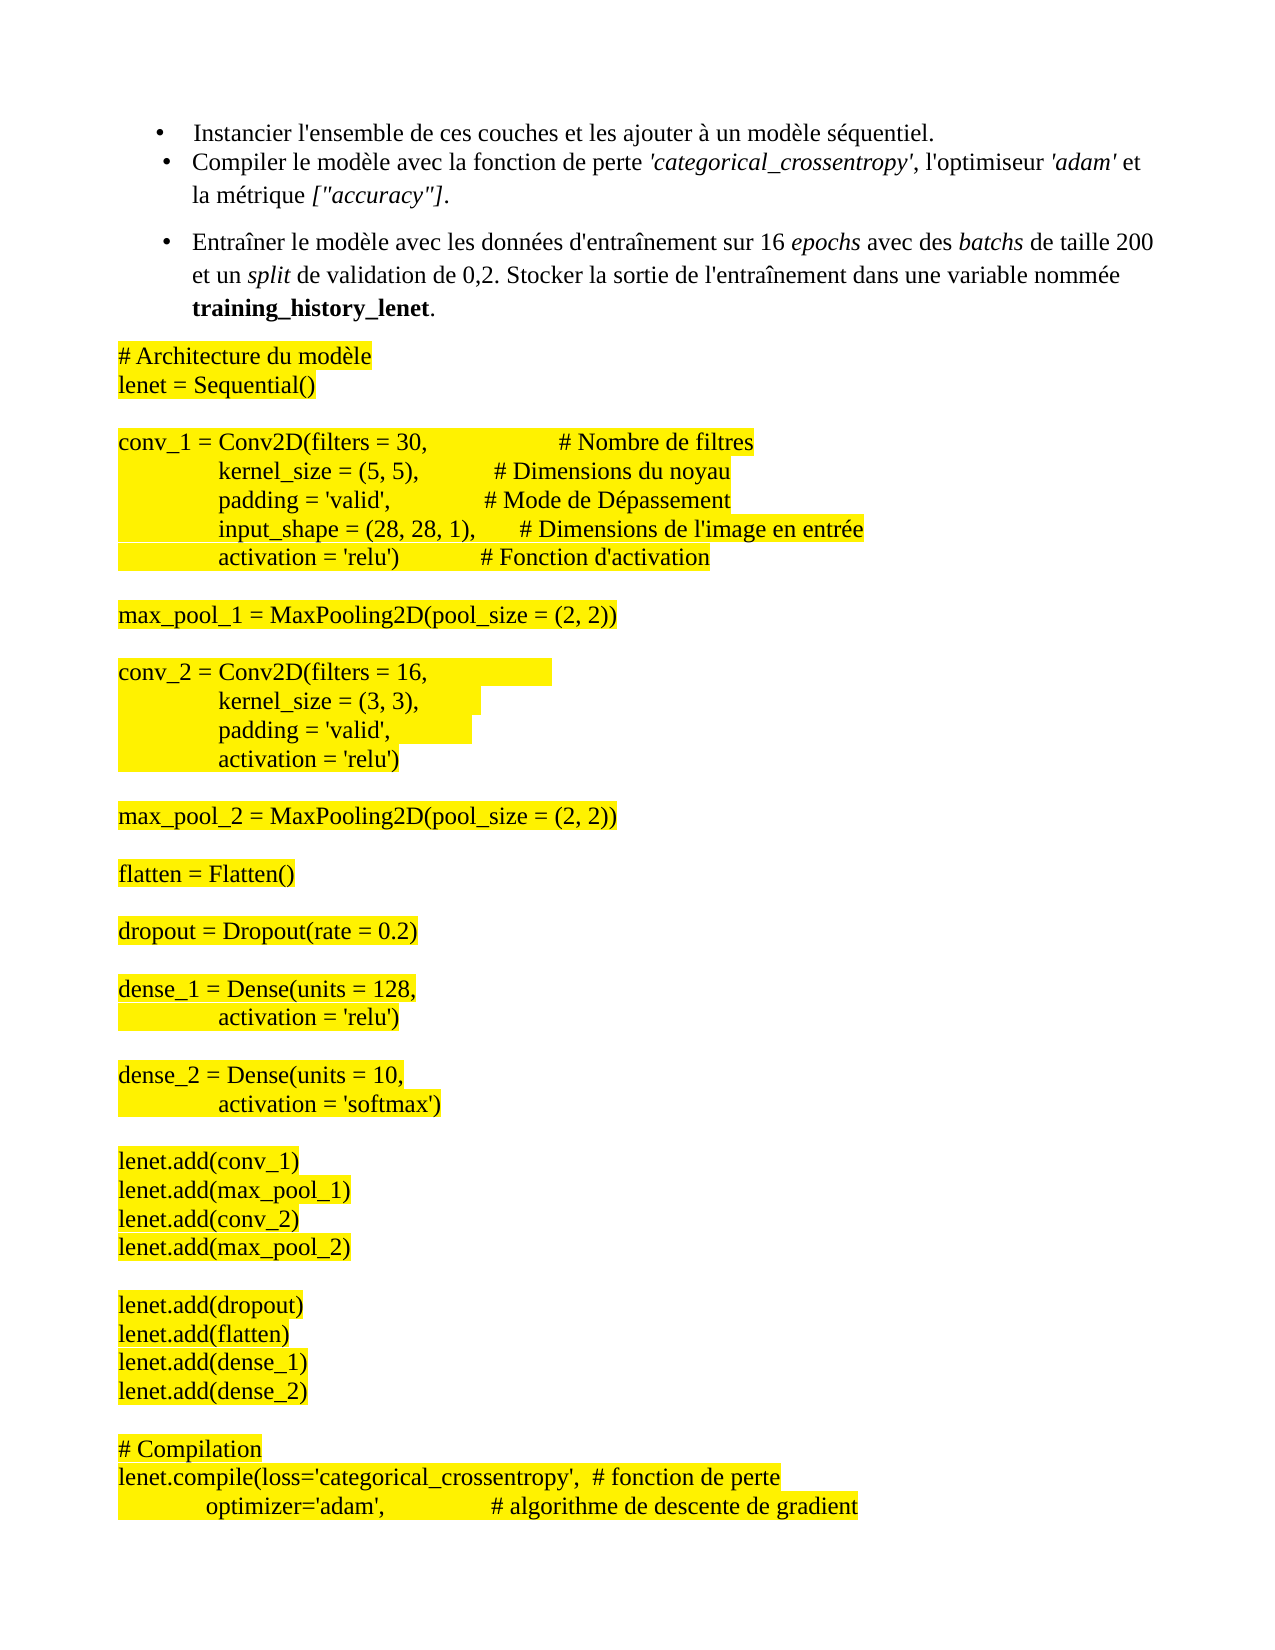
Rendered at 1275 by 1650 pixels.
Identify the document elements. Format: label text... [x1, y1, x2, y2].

text # Architecture du modèle [118, 341, 1157, 370]
text activation = 'relu') [118, 744, 1157, 772]
text kernel_size = (3, 3), [118, 686, 1157, 715]
text max_pool_1 = MaxPooling2D(pool_size = (2, 2)) [118, 600, 1157, 629]
text padding = 'valid', [118, 715, 1157, 744]
text lenet.add(max_pool_1) [118, 1175, 1157, 1204]
text lenet.compile(loss='categorical_crossentropy', # fonction de perte [118, 1462, 1157, 1491]
text dense_1 = Dense(units = 128, [118, 974, 1157, 1002]
text activation = 'softmax') [118, 1089, 1157, 1117]
text lenet.add(conv_1) [118, 1146, 1157, 1175]
text conv_1 = Conv2D(filters = 30, # Nombre de filtres [118, 427, 1157, 456]
text input_shape = (28, 28, 1), # Dimensions de l'image en entrée [118, 514, 1157, 542]
list Instancier l'ensemble de ces couches et les ajouter à un modèle séquentiel. [156, 118, 1157, 147]
text optimizer='adam', # algorithme de descente de gradient [118, 1491, 1157, 1520]
text lenet.add(max_pool_2) [118, 1232, 1157, 1261]
text dropout = Dropout(rate = 0.2) [118, 916, 1157, 945]
list Compiler le modèle avec la fonction de perte 'categorical_crossentropy', l'optimiseur 'adam' et la métrique ["accuracy"]. [162, 147, 1157, 209]
text lenet.add(dropout) [118, 1290, 1157, 1319]
text dense_2 = Dense(units = 10, [118, 1060, 1157, 1089]
text flatten = Flatten() [118, 859, 1157, 887]
text lenet.add(flatten) [118, 1319, 1157, 1347]
text conv_2 = Conv2D(filters = 16, [118, 657, 1157, 686]
text activation = 'relu') # Fonction d'activation [118, 542, 1157, 571]
text kernel_size = (5, 5), # Dimensions du noyau [118, 456, 1157, 485]
text activation = 'relu') [118, 1002, 1157, 1031]
text lenet.add(conv_2) [118, 1204, 1157, 1232]
text lenet.add(dense_2) [118, 1376, 1157, 1405]
text max_pool_2 = MaxPooling2D(pool_size = (2, 2)) [118, 801, 1157, 830]
text lenet = Sequential() [118, 370, 1157, 399]
list Entraîner le modèle avec les données d'entraînement sur 16 epochs avec des batchs de taille 200 et un split de validation de 0,2. Stocker la sortie de l'entraînement dans une variable nommée training_history_lenet. [162, 227, 1157, 322]
text lenet.add(dense_1) [118, 1347, 1157, 1376]
text # Compilation [118, 1434, 1157, 1462]
text padding = 'valid', # Mode de Dépassement [118, 485, 1157, 514]
